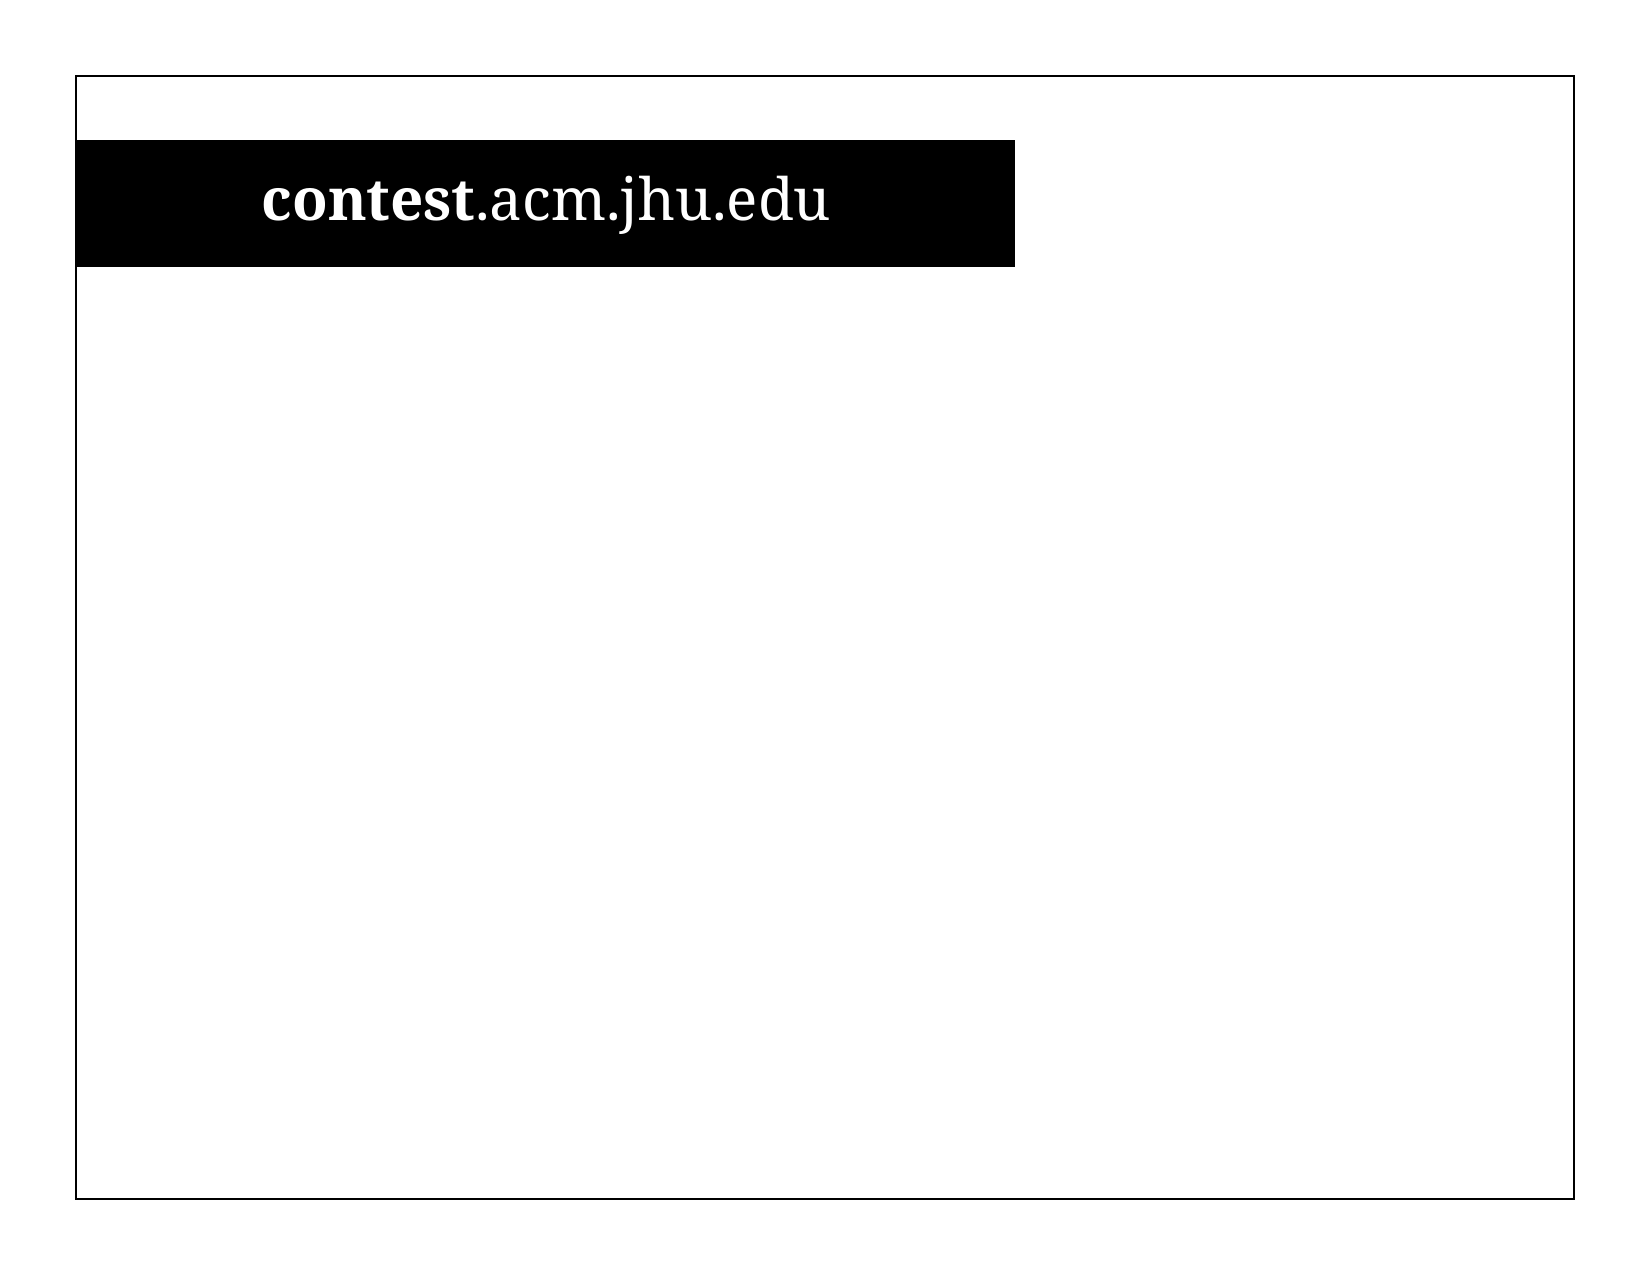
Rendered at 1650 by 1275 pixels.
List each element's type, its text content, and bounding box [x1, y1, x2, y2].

text contest.acm.jhu.edu [77, 158, 1015, 238]
